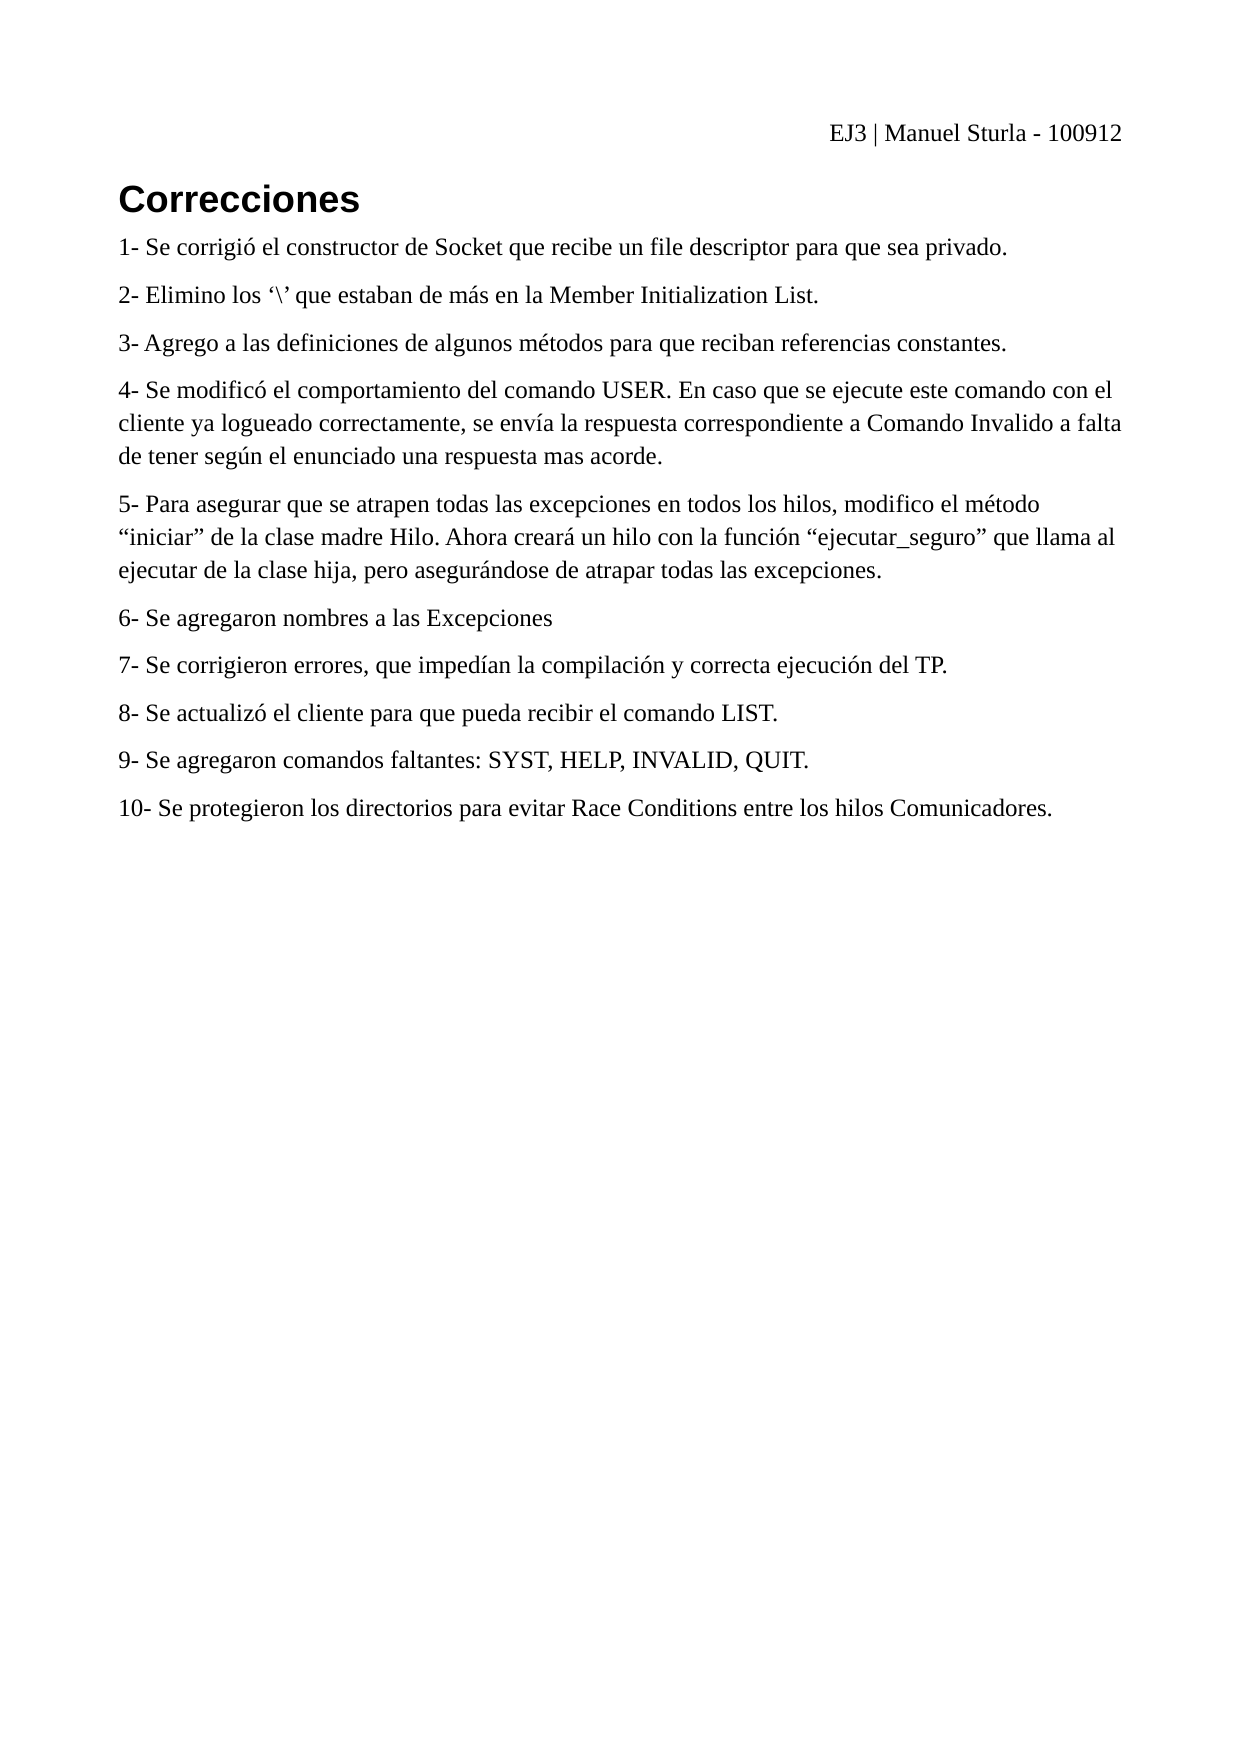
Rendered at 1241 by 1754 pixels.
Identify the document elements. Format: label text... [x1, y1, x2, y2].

text 8- Se actualizó el cliente para que pueda recibir el comando LIST. [118, 698, 1122, 727]
text 1- Se corrigió el constructor de Socket que recibe un file descriptor para que sea privado. [118, 232, 1122, 261]
text 2- Elimino los ‘\’ que estaban de más en la Member Initialization List. [118, 280, 1122, 309]
text 7- Se corrigieron errores, que impedían la compilación y correcta ejecución del TP. [118, 650, 1122, 679]
text 5- Para asegurar que se atrapen todas las excepciones en todos los hilos, modifico el método “iniciar” de la clase madre Hilo. Ahora creará un hilo con la función “ejecutar_seguro” que llama al ejecutar de la clase hija, pero asegurándose de atrapar todas las excepciones. [118, 489, 1122, 584]
text 3- Agrego a las definiciones de algunos métodos para que reciban referencias constantes. [118, 328, 1122, 356]
text 9- Se agregaron comandos faltantes: SYST, HELP, INVALID, QUIT. [118, 745, 1122, 774]
subtitle Correcciones [118, 176, 1122, 220]
text 4- Se modificó el comportamiento del comando USER. En caso que se ejecute este comando con el cliente ya logueado correctamente, se envía la respuesta correspondiente a Comando Invalido a falta de tener según el enunciado una respuesta mas acorde. [118, 375, 1122, 470]
text 10- Se protegieron los directorios para evitar Race Conditions entre los hilos Comunicadores. [118, 793, 1122, 822]
text 6- Se agregaron nombres a las Excepciones [118, 603, 1122, 631]
